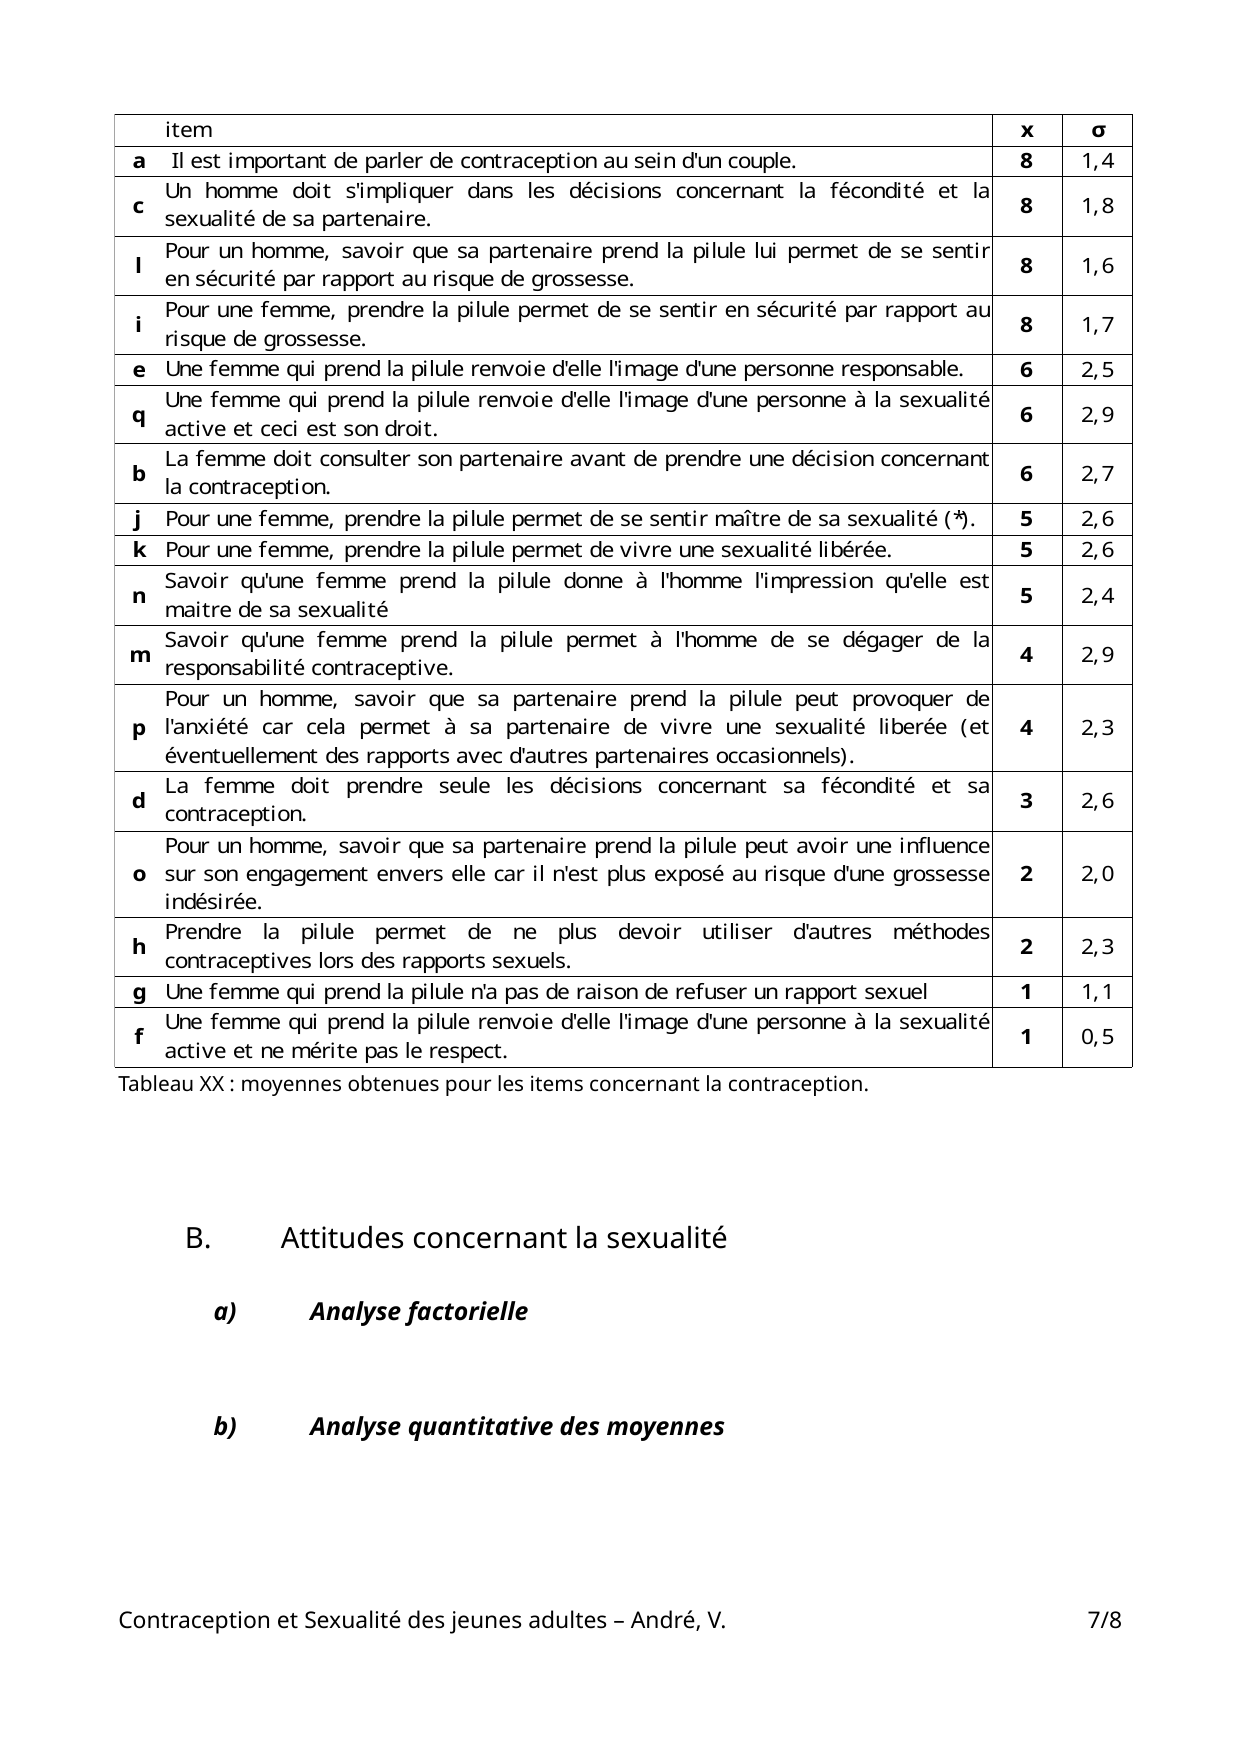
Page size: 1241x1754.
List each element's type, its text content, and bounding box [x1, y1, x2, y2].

text Tableau XX : moyennes obtenues pour les items concernant la contraception. [118, 832, 992, 917]
subtitle Attitudes concernant la sexualité [177, 1217, 1122, 1257]
text Tableau XX : moyennes obtenues pour les items concernant la contraception. [118, 626, 992, 684]
text Tableau XX : moyennes obtenues pour les items concernant la contraception. [993, 504, 1062, 535]
text Tableau XX : moyennes obtenues pour les items concernant la contraception. [993, 772, 1062, 831]
text Tableau XX : moyennes obtenues pour les items concernant la contraception. [1063, 386, 1122, 443]
text Tableau XX : moyennes obtenues pour les items concernant la contraception. [993, 566, 1062, 625]
text Tableau XX : moyennes obtenues pour les items concernant la contraception. [118, 772, 992, 831]
text Tableau XX : moyennes obtenues pour les items concernant la contraception. [993, 832, 1062, 917]
text Tableau XX : moyennes obtenues pour les items concernant la contraception. [1063, 626, 1122, 684]
text Tableau XX : moyennes obtenues pour les items concernant la contraception. [993, 386, 1062, 443]
text Tableau XX : moyennes obtenues pour les items concernant la contraception. [1063, 918, 1122, 976]
text Tableau XX : moyennes obtenues pour les items concernant la contraception. [118, 977, 992, 1007]
text Tableau XX : moyennes obtenues pour les items concernant la contraception. [1063, 685, 1122, 771]
text Tableau XX : moyennes obtenues pour les items concernant la contraception. [993, 177, 1062, 236]
text Tableau XX : moyennes obtenues pour les items concernant la contraception. [1063, 1008, 1122, 1067]
text Tableau XX : moyennes obtenues pour les items concernant la contraception. [1063, 237, 1122, 295]
text Tableau XX : moyennes obtenues pour les items concernant la contraception. [118, 237, 992, 295]
text Tableau XX : moyennes obtenues pour les items concernant la contraception. [993, 296, 1062, 354]
text Tableau XX : moyennes obtenues pour les items concernant la contraception. [118, 1068, 1122, 1097]
text Tableau XX : moyennes obtenues pour les items concernant la contraception. [993, 1008, 1062, 1067]
text Tableau XX : moyennes obtenues pour les items concernant la contraception. [118, 386, 992, 443]
subtitle Analyse quantitative des moyennes [207, 1409, 1122, 1443]
text Tableau XX : moyennes obtenues pour les items concernant la contraception. [118, 296, 992, 354]
text Tableau XX : moyennes obtenues pour les items concernant la contraception. [993, 685, 1062, 771]
text Tableau XX : moyennes obtenues pour les items concernant la contraception. [118, 685, 992, 771]
text Tableau XX : moyennes obtenues pour les items concernant la contraception. [118, 504, 992, 535]
text Tableau XX : moyennes obtenues pour les items concernant la contraception. [993, 626, 1062, 684]
text Tableau XX : moyennes obtenues pour les items concernant la contraception. [1063, 566, 1122, 625]
text Tableau XX : moyennes obtenues pour les items concernant la contraception. [993, 444, 1062, 503]
text Tableau XX : moyennes obtenues pour les items concernant la contraception. [1063, 177, 1122, 236]
text Tableau XX : moyennes obtenues pour les items concernant la contraception. [118, 918, 992, 976]
subtitle Analyse factorielle [207, 1294, 1122, 1328]
text Tableau XX : moyennes obtenues pour les items concernant la contraception. [993, 355, 1062, 385]
text Tableau XX : moyennes obtenues pour les items concernant la contraception. [1063, 296, 1122, 354]
text Tableau XX : moyennes obtenues pour les items concernant la contraception. [1063, 147, 1122, 176]
text Tableau XX : moyennes obtenues pour les items concernant la contraception. [1063, 772, 1122, 831]
text Tableau XX : moyennes obtenues pour les items concernant la contraception. [1063, 355, 1122, 385]
text Tableau XX : moyennes obtenues pour les items concernant la contraception. [993, 237, 1062, 295]
text Tableau XX : moyennes obtenues pour les items concernant la contraception. [993, 536, 1062, 565]
text Tableau XX : moyennes obtenues pour les items concernant la contraception. [118, 566, 992, 625]
text Tableau XX : moyennes obtenues pour les items concernant la contraception. [1063, 504, 1122, 535]
text Tableau XX : moyennes obtenues pour les items concernant la contraception. [1063, 536, 1122, 565]
text Tableau XX : moyennes obtenues pour les items concernant la contraception. [118, 118, 992, 146]
text Tableau XX : moyennes obtenues pour les items concernant la contraception. [118, 355, 992, 385]
text Tableau XX : moyennes obtenues pour les items concernant la contraception. [1063, 118, 1122, 146]
text Tableau XX : moyennes obtenues pour les items concernant la contraception. [1063, 977, 1122, 1007]
text Tableau XX : moyennes obtenues pour les items concernant la contraception. [118, 444, 992, 503]
text Tableau XX : moyennes obtenues pour les items concernant la contraception. [118, 147, 992, 176]
text Tableau XX : moyennes obtenues pour les items concernant la contraception. [993, 147, 1062, 176]
text Tableau XX : moyennes obtenues pour les items concernant la contraception. [118, 536, 992, 565]
text Tableau XX : moyennes obtenues pour les items concernant la contraception. [118, 177, 992, 236]
text Tableau XX : moyennes obtenues pour les items concernant la contraception. [993, 918, 1062, 976]
text Tableau XX : moyennes obtenues pour les items concernant la contraception. [993, 977, 1062, 1007]
text Tableau XX : moyennes obtenues pour les items concernant la contraception. [118, 1008, 992, 1067]
text Tableau XX : moyennes obtenues pour les items concernant la contraception. [993, 118, 1062, 146]
text Tableau XX : moyennes obtenues pour les items concernant la contraception. [1063, 832, 1122, 917]
text Tableau XX : moyennes obtenues pour les items concernant la contraception. [1063, 444, 1122, 503]
